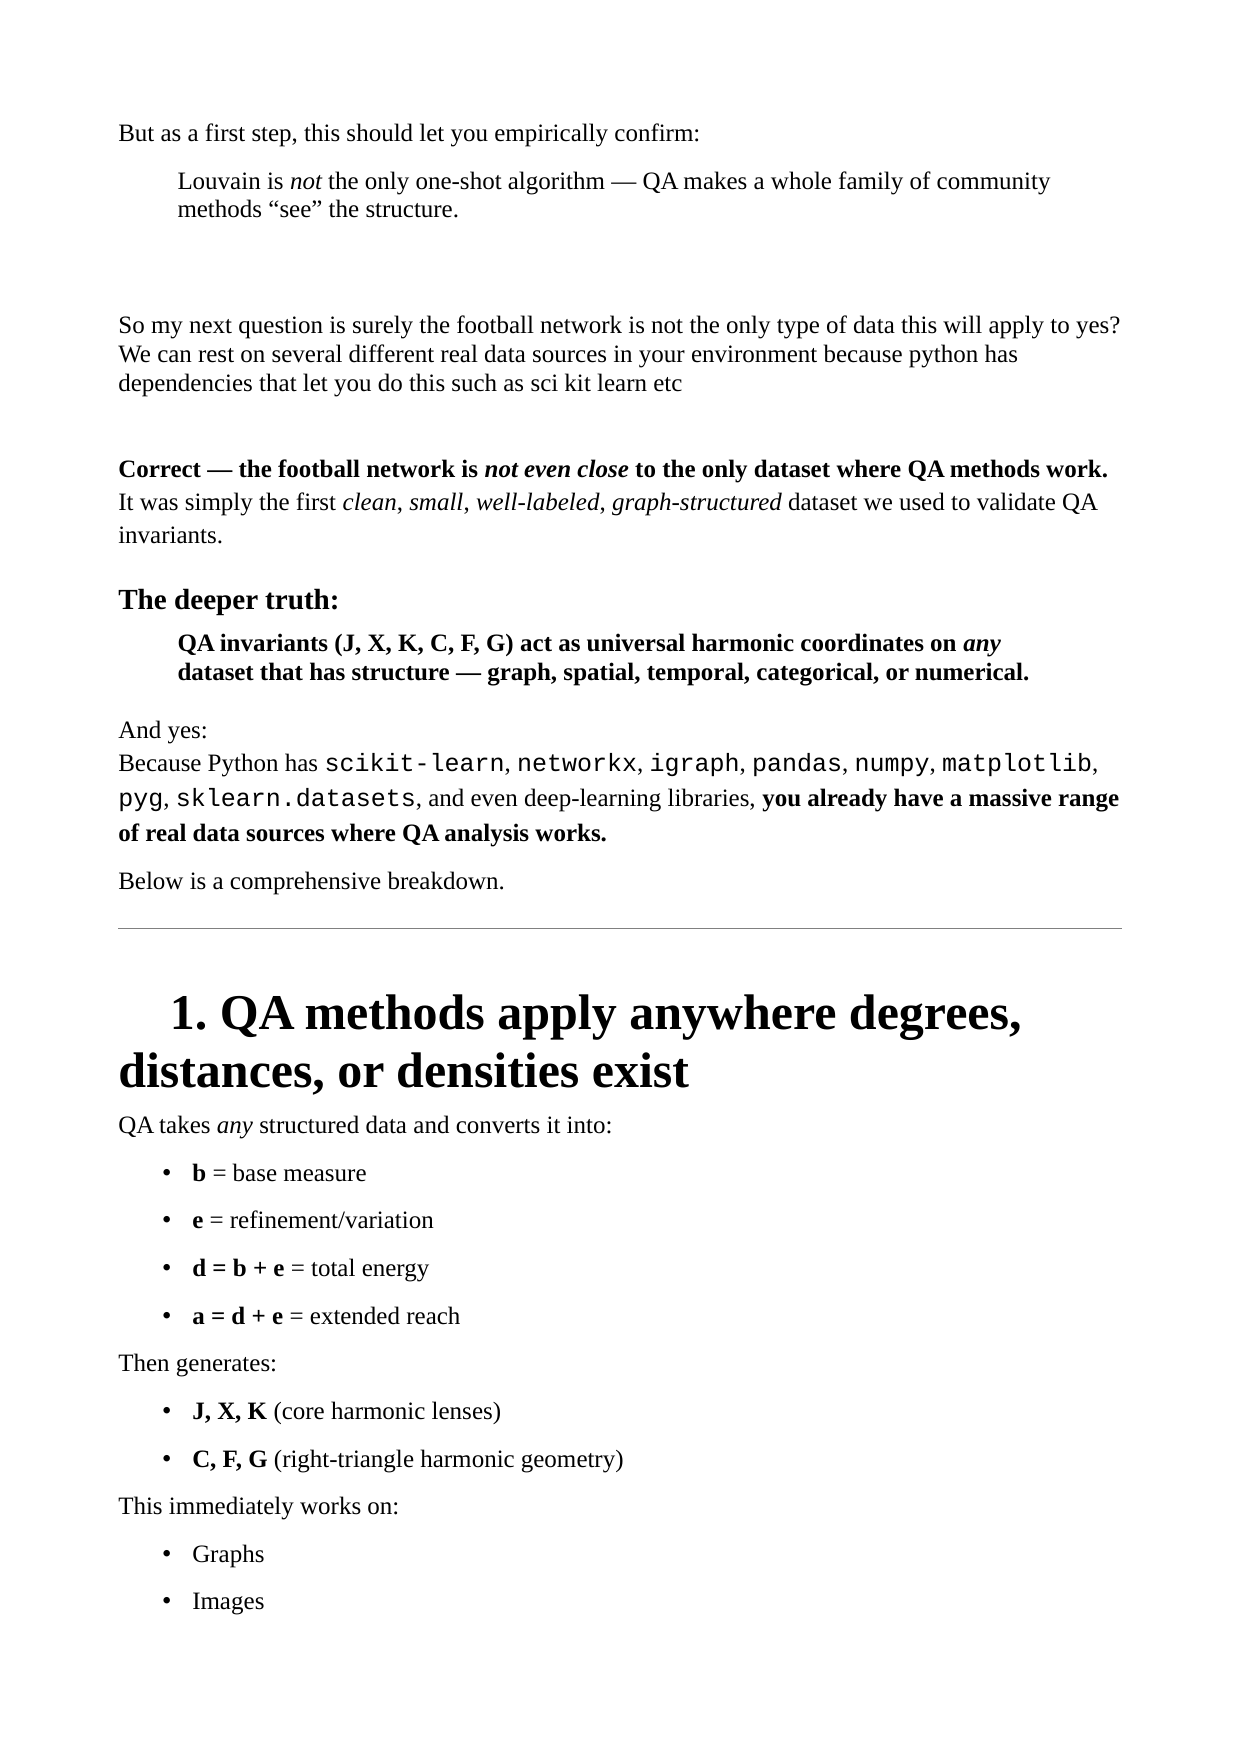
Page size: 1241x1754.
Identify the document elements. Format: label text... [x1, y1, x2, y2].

text QA takes any structured data and converts it into: [118, 1110, 1122, 1139]
text Below is a comprehensive breakdown. [118, 866, 1122, 895]
subtitle The deeper truth: [118, 582, 1122, 616]
text This immediately works on: [118, 1491, 1122, 1520]
text QA invariants (J, X, K, C, F, G) act as universal harmonic coordinates on any dataset that has structure — graph, spatial, temporal, categorical, or numerical. [177, 628, 1063, 686]
text So my next question is surely the football network is not the only type of data this will apply to yes? We can rest on several different real data sources in your environment because python has dependencies that let you do this such as sci kit learn etc [118, 310, 1122, 396]
list Graphs [162, 1539, 1122, 1568]
list e = refinement/variation [162, 1206, 1122, 1234]
text But as a first step, this should let you empirically confirm: [118, 118, 1122, 147]
list Images [162, 1586, 1122, 1615]
list C, F, G (right-triangle harmonic geometry) [162, 1444, 1122, 1472]
text And yes: Because Python has scikit-learn, networkx, igraph, pandas, numpy, matplotlib, pyg, sklearn.datasets, and even deep-learning libraries, you already have a massive range of real data sources where QA analysis works. [118, 715, 1122, 847]
text Correct — the football network is not even close to the only dataset where QA methods work. It was simply the first clean, small, well-labeled, graph-structured dataset we used to validate QA invariants. [118, 454, 1122, 549]
text Louvain is not the only one-shot algorithm — QA makes a whole family of community methods “see” the structure. [177, 166, 1063, 223]
list b = base measure [162, 1158, 1122, 1187]
subtitle ✅ 1. QA methods apply anywhere degrees, distances, or densities exist [118, 983, 1122, 1098]
list a = d + e = extended reach [162, 1301, 1122, 1329]
list d = b + e = total energy [162, 1253, 1122, 1282]
list J, X, K (core harmonic lenses) [162, 1396, 1122, 1425]
text Then generates: [118, 1348, 1122, 1377]
